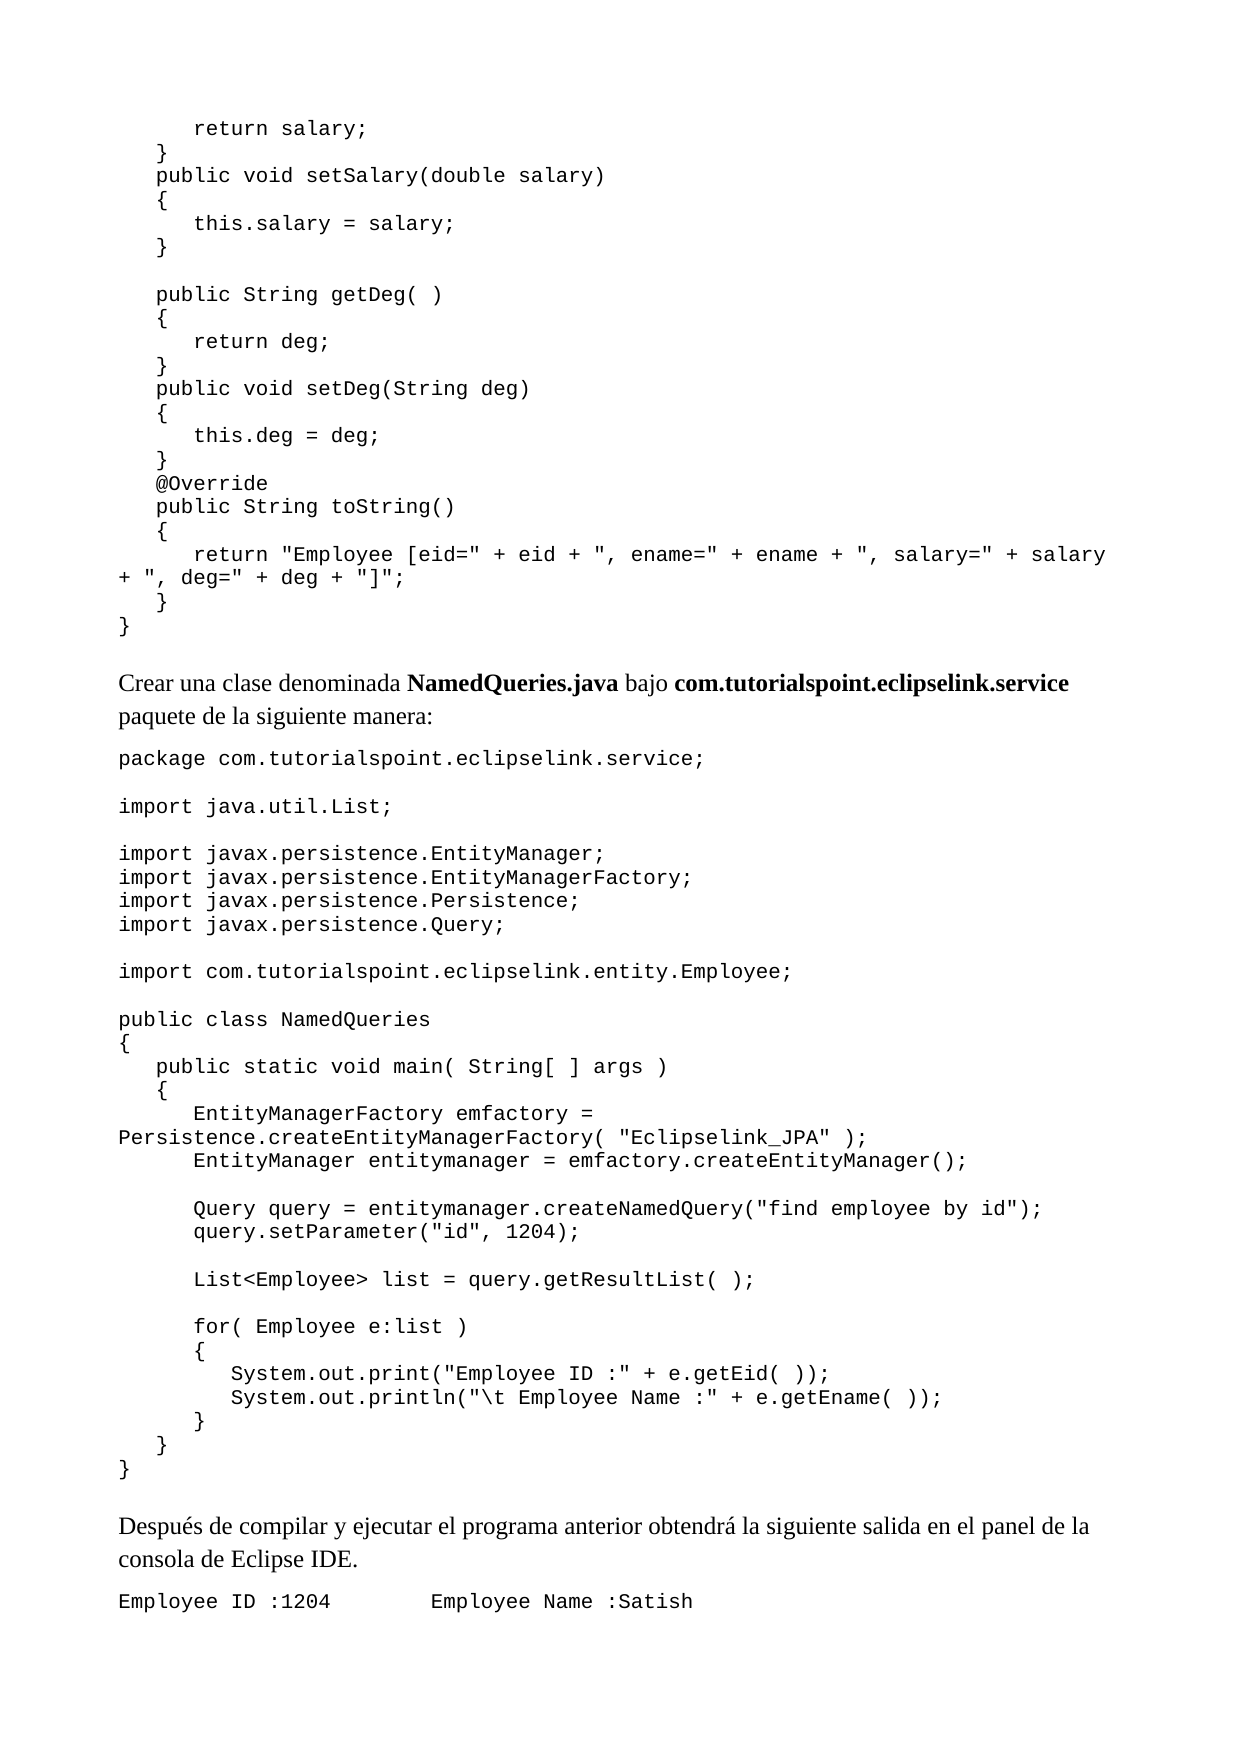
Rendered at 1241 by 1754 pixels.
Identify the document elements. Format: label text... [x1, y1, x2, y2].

text Después de compilar y ejecutar el programa anterior obtendrá la siguiente salida en el panel de la consola de Eclipse IDE. [118, 1511, 1122, 1573]
text public void setDeg(String deg) [118, 378, 1122, 402]
text @Override [118, 473, 1122, 496]
text public class NamedQueries [118, 1008, 1122, 1032]
text System.out.print("Employee ID :" + e.getEid( )); [118, 1363, 1122, 1387]
text return deg; [118, 331, 1122, 354]
text { [118, 520, 1122, 544]
text public static void main( String[ ] args ) [118, 1056, 1122, 1079]
text } [118, 1434, 1122, 1458]
text { [118, 402, 1122, 426]
text } [118, 236, 1122, 260]
text import javax.persistence.Query; [118, 914, 1122, 938]
text } [118, 354, 1122, 378]
text for( Employee e:list ) [118, 1316, 1122, 1339]
text { [118, 307, 1122, 331]
text import javax.persistence.Persistence; [118, 890, 1122, 914]
text List<Employee> list = query.getResultList( ); [118, 1269, 1122, 1292]
text this.salary = salary; [118, 213, 1122, 236]
text public String getDeg( ) [118, 284, 1122, 307]
text { [118, 1079, 1122, 1103]
text } [118, 1411, 1122, 1434]
text import javax.persistence.EntityManager; [118, 843, 1122, 867]
text } [118, 615, 1122, 638]
text { [118, 1339, 1122, 1363]
text return salary; [118, 118, 1122, 142]
text this.deg = deg; [118, 426, 1122, 449]
text EntityManagerFactory emfactory = Persistence.createEntityManagerFactory( "Eclipselink_JPA" ); [118, 1103, 1122, 1150]
text } [118, 449, 1122, 473]
text Query query = entitymanager.createNamedQuery("find employee by id"); [118, 1198, 1122, 1221]
text Crear una clase denominada NamedQueries.java bajo com.tutorialspoint.eclipselink.service paquete de la siguiente manera: [118, 668, 1122, 729]
text System.out.println("\t Employee Name :" + e.getEname( )); [118, 1387, 1122, 1411]
text query.setParameter("id", 1204); [118, 1221, 1122, 1245]
text } [118, 142, 1122, 165]
text package com.tutorialspoint.eclipselink.service; [118, 748, 1122, 772]
text import java.util.List; [118, 796, 1122, 819]
text return "Employee [eid=" + eid + ", ename=" + ename + ", salary=" + salary + ", deg=" + deg + "]"; [118, 544, 1122, 591]
text EntityManager entitymanager = emfactory.createEntityManager(); [118, 1150, 1122, 1174]
text { [118, 189, 1122, 213]
text } [118, 1458, 1122, 1481]
text { [118, 1032, 1122, 1056]
text public String toString() [118, 496, 1122, 520]
text public void setSalary(double salary) [118, 165, 1122, 189]
text import javax.persistence.EntityManagerFactory; [118, 867, 1122, 890]
text import com.tutorialspoint.eclipselink.entity.Employee; [118, 961, 1122, 985]
text } [118, 591, 1122, 615]
text Employee ID :1204 Employee Name :Satish [118, 1592, 1122, 1615]
